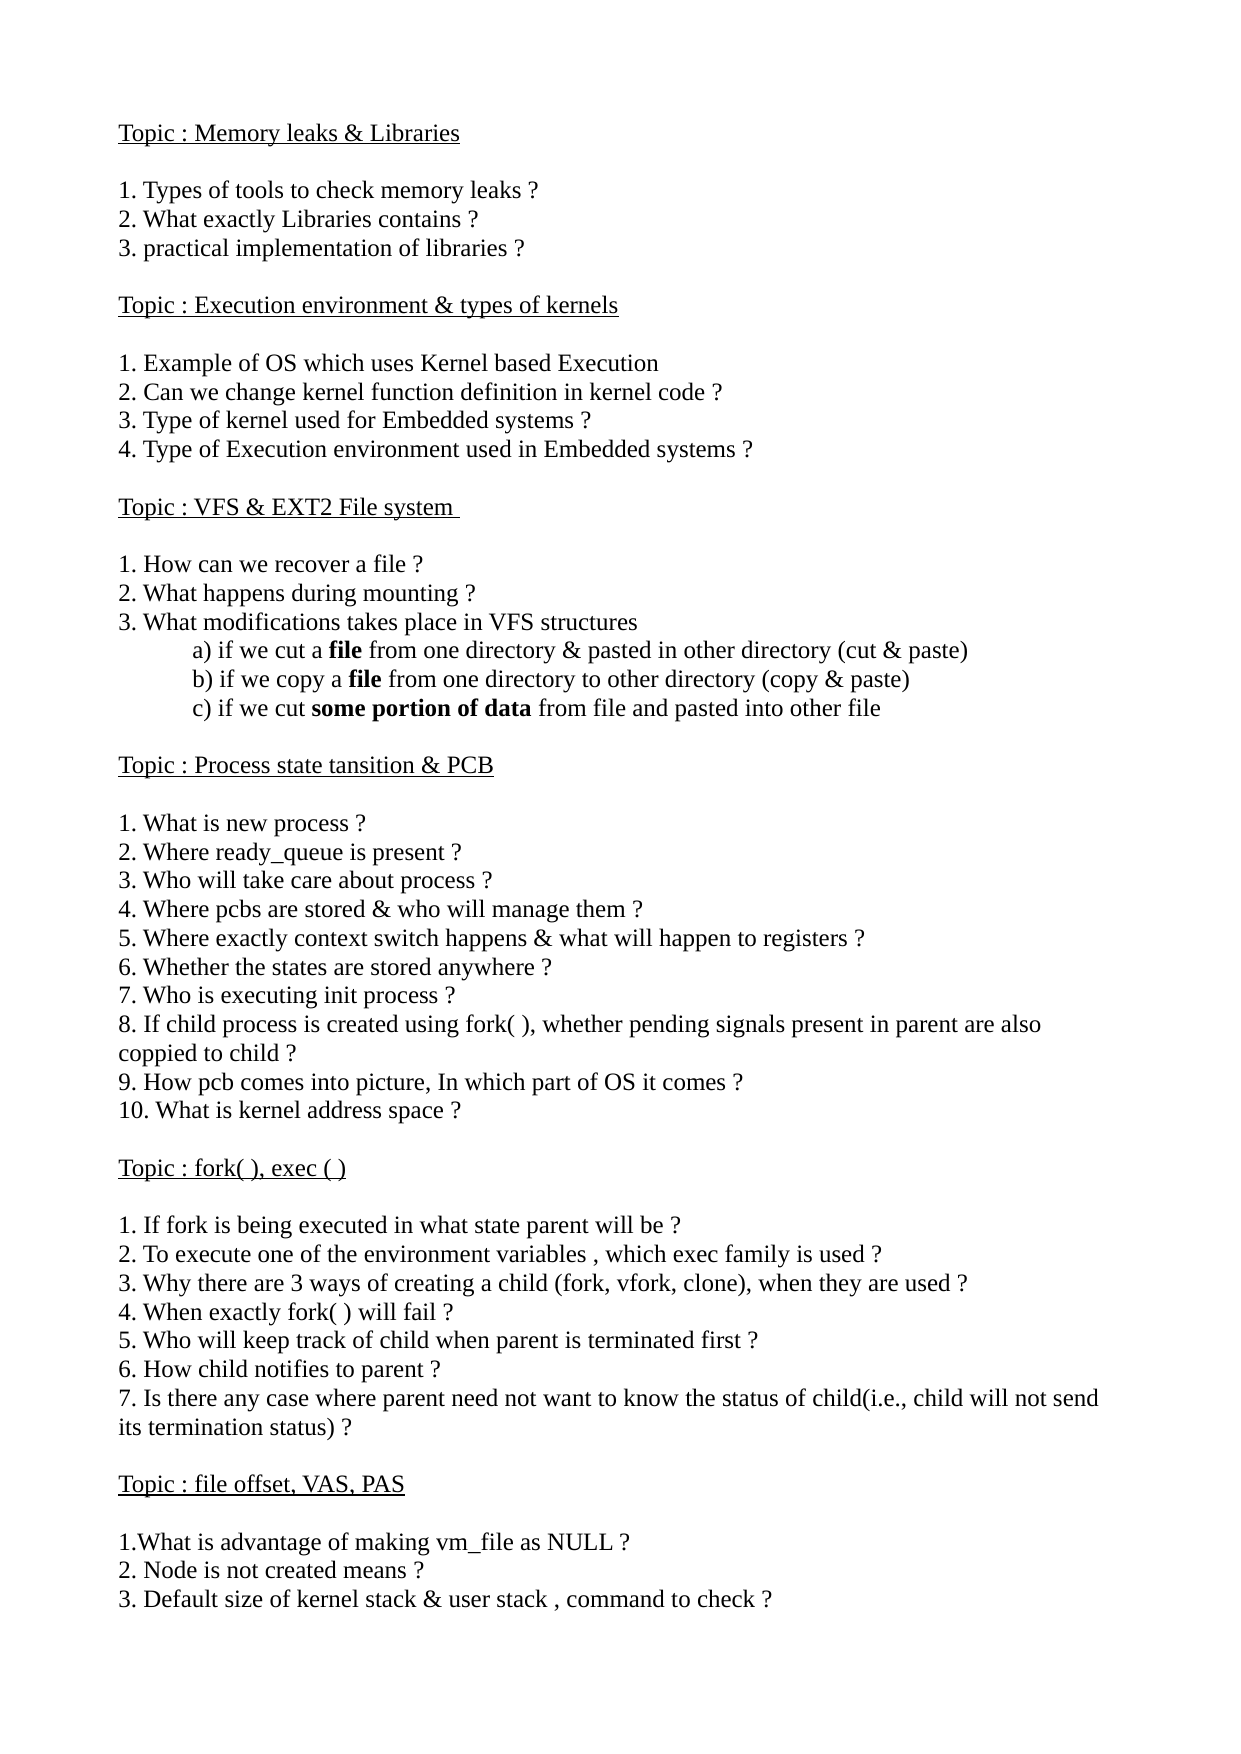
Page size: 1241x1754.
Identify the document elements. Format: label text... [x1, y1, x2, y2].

text 7. Who is executing init process ? [118, 981, 1122, 1009]
text 6. Whether the states are stored anywhere ? [118, 952, 1122, 981]
text Topic : Memory leaks & Libraries [118, 118, 1122, 147]
text 1.What is advantage of making vm_file as NULL ? [118, 1527, 1122, 1556]
text 6. How child notifies to parent ? [118, 1354, 1122, 1383]
text Topic : fork( ), exec ( ) [118, 1153, 1122, 1182]
text 1. If fork is being executed in what state parent will be ? [118, 1211, 1122, 1239]
text 9. How pcb comes into picture, In which part of OS it comes ? [118, 1067, 1122, 1096]
text 1. What is new process ? [118, 808, 1122, 837]
text 3. What modifications takes place in VFS structures [118, 607, 1122, 636]
text 3. Type of kernel used for Embedded systems ? [118, 406, 1122, 434]
text 3. Default size of kernel stack & user stack , command to check ? [118, 1584, 1122, 1613]
text 4. Where pcbs are stored & who will manage them ? [118, 894, 1122, 923]
text b) if we copy a file from one directory to other directory (copy & paste) [118, 664, 1122, 693]
text 2. Where ready_queue is present ? [118, 837, 1122, 866]
text 3. practical implementation of libraries ? [118, 233, 1122, 262]
text 7. Is there any case where parent need not want to know the status of child(i.e., child will not send its termination status) ? [118, 1383, 1122, 1441]
text 4. Type of Execution environment used in Embedded systems ? [118, 434, 1122, 463]
text 2. To execute one of the environment variables , which exec family is used ? [118, 1239, 1122, 1268]
text 5. Where exactly context switch happens & what will happen to registers ? [118, 923, 1122, 952]
text 2. Can we change kernel function definition in kernel code ? [118, 377, 1122, 406]
text 1. Example of OS which uses Kernel based Execution [118, 348, 1122, 377]
text 3. Why there are 3 ways of creating a child (fork, vfork, clone), when they are used ? [118, 1268, 1122, 1297]
text 3. Who will take care about process ? [118, 866, 1122, 894]
text Topic : file offset, VAS, PAS [118, 1469, 1122, 1498]
text 2. What happens during mounting ? [118, 578, 1122, 607]
text 2. Node is not created means ? [118, 1556, 1122, 1584]
text Topic : VFS & EXT2 File system [118, 492, 1122, 521]
text Topic : Execution environment & types of kernels [118, 291, 1122, 319]
text a) if we cut a file from one directory & pasted in other directory (cut & paste) [118, 636, 1122, 664]
text 8. If child process is created using fork( ), whether pending signals present in parent are also coppied to child ? [118, 1009, 1122, 1067]
text 1. How can we recover a file ? [118, 549, 1122, 578]
text Topic : Process state tansition & PCB [118, 751, 1122, 779]
text 2. What exactly Libraries contains ? [118, 204, 1122, 233]
text 1. Types of tools to check memory leaks ? [118, 176, 1122, 204]
text c) if we cut some portion of data from file and pasted into other file [118, 693, 1122, 722]
text 5. Who will keep track of child when parent is terminated first ? [118, 1326, 1122, 1354]
text 4. When exactly fork( ) will fail ? [118, 1297, 1122, 1326]
text 10. What is kernel address space ? [118, 1096, 1122, 1124]
